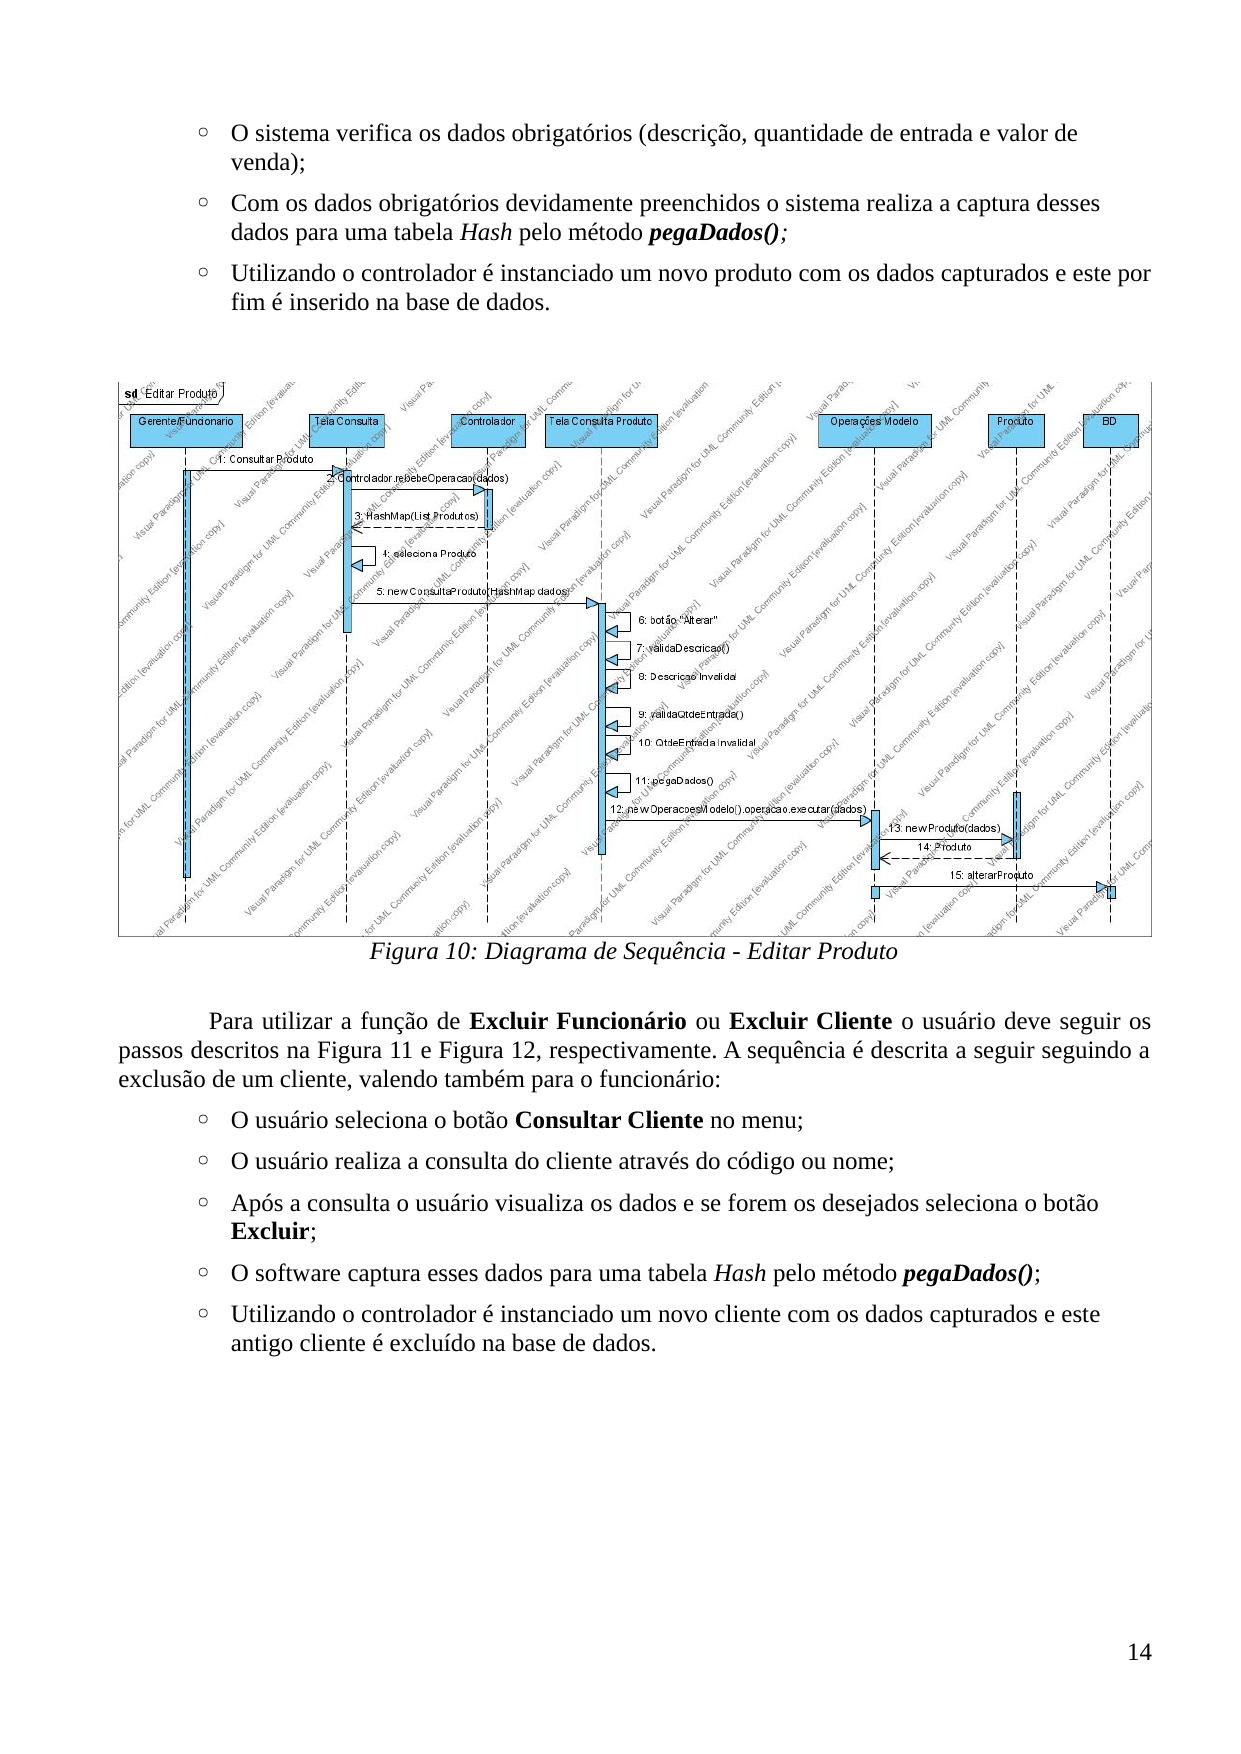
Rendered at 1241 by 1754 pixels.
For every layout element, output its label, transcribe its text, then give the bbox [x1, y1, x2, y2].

list Com os dados obrigatórios devidamente preenchidos o sistema realiza a captura desses dados para uma tabela Hash pelo método pegaDados(); [193, 188, 1152, 246]
list O usuário seleciona o botão Consultar Cliente no menu; [193, 1105, 1152, 1134]
picture [118, 382, 1152, 937]
list O sistema verifica os dados obrigatórios (descrição, quantidade de entrada e valor de venda); [193, 118, 1152, 176]
list O usuário realiza a consulta do cliente através do código ou nome; [193, 1146, 1152, 1175]
text Para utilizar a função de Excluir Funcionário ou Excluir Cliente o usuário deve seguir os passos descritos na Figura 11 e Figura 12, respectivamente. A sequência é descrita a seguir seguindo a exclusão de um cliente, valendo também para o funcionário: [118, 1006, 1152, 1093]
text Figura 10: Diagrama de Sequência - Editar Produto [118, 937, 1152, 965]
list Utilizando o controlador é instanciado um novo cliente com os dados capturados e este antigo cliente é excluído na base de dados. [193, 1299, 1152, 1356]
list Utilizando o controlador é instanciado um novo produto com os dados capturados e este por fim é inserido na base de dados. [193, 258, 1152, 316]
list Após a consulta o usuário visualiza os dados e se forem os desejados seleciona o botão Excluir; [193, 1188, 1152, 1245]
list O software captura esses dados para uma tabela Hash pelo método pegaDados(); [193, 1258, 1152, 1286]
